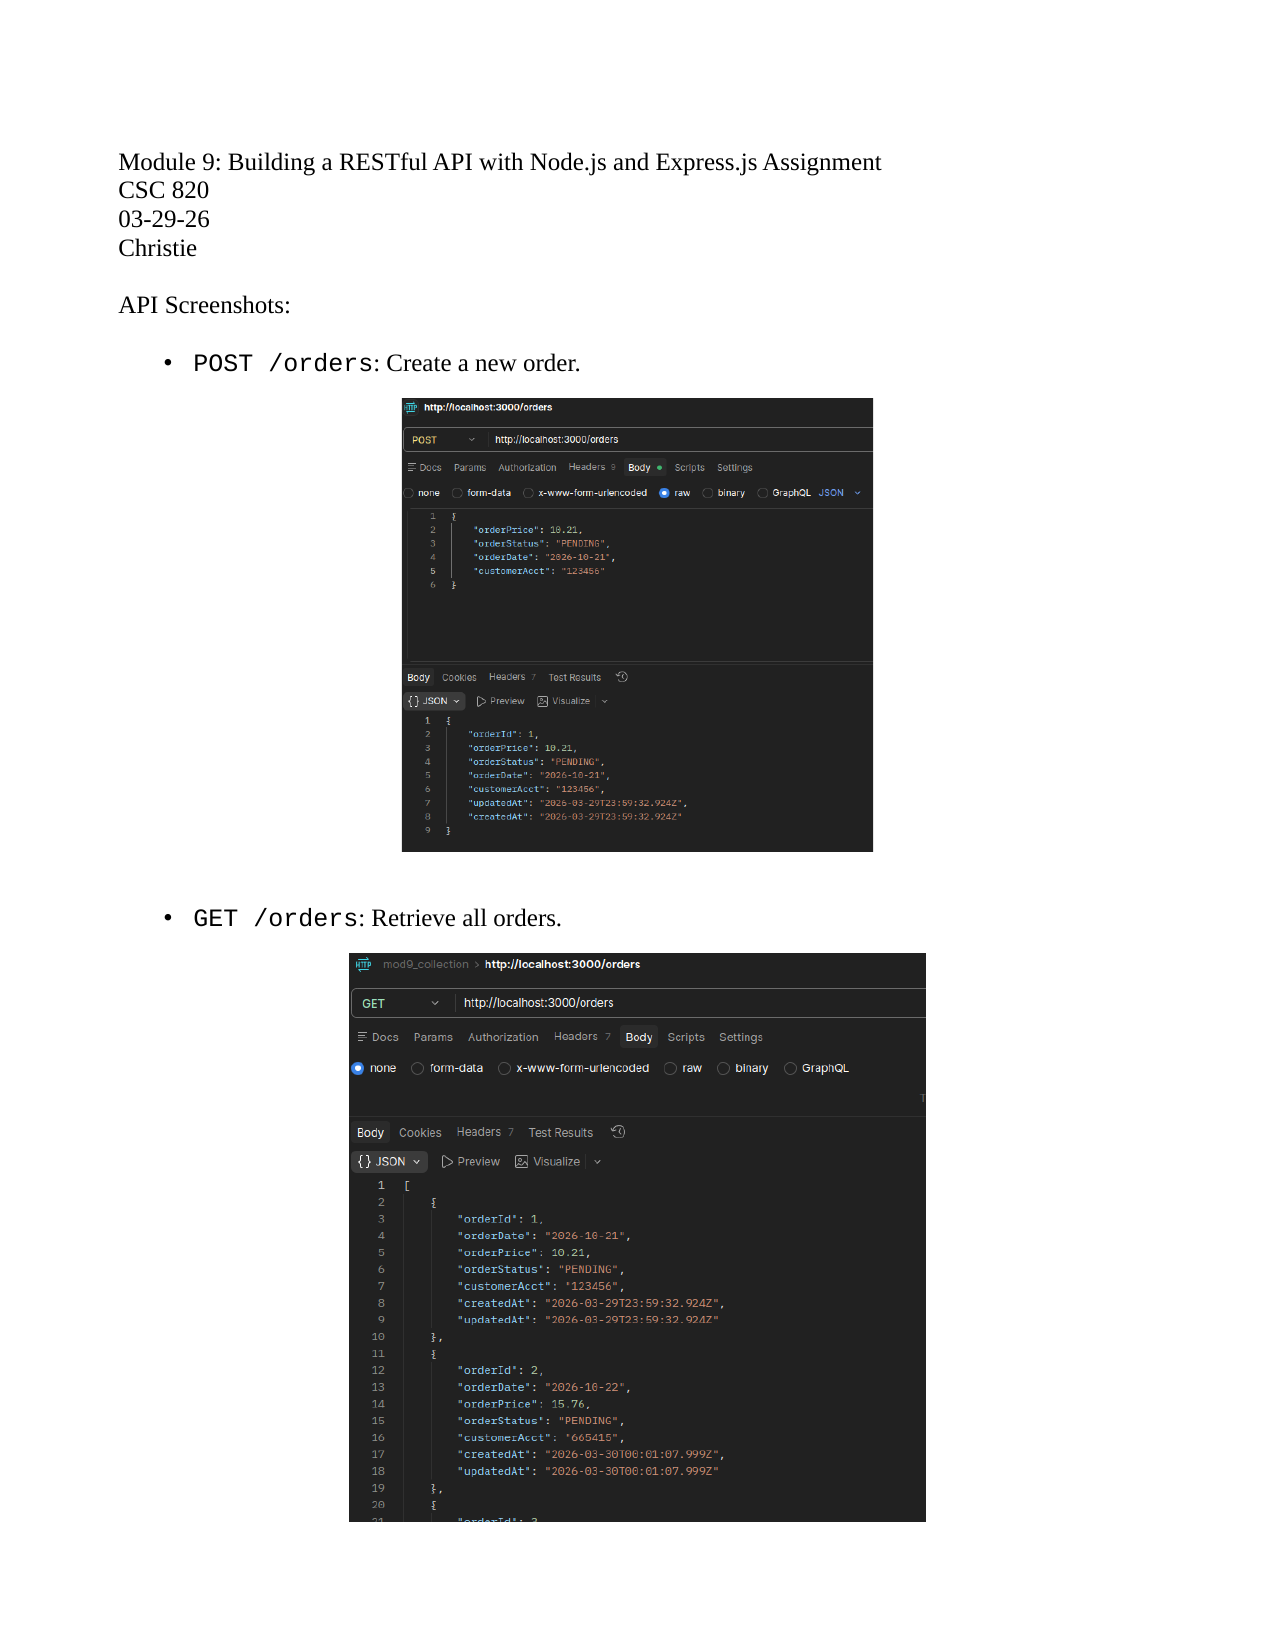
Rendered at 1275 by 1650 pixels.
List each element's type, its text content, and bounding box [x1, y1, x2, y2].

picture [401, 398, 874, 852]
picture [349, 953, 926, 1522]
text Module 9: Building a RESTful API with Node.js and Express.js Assignment [118, 147, 1157, 176]
list GET /orders: Retrieve all orders. [164, 903, 1157, 934]
list POST /orders: Create a new order. [164, 348, 1157, 379]
text 03-29-26 [118, 204, 1157, 233]
text CSC 820 [118, 176, 1157, 204]
text API Screenshots: [118, 291, 1157, 319]
text Christie [118, 233, 1157, 262]
